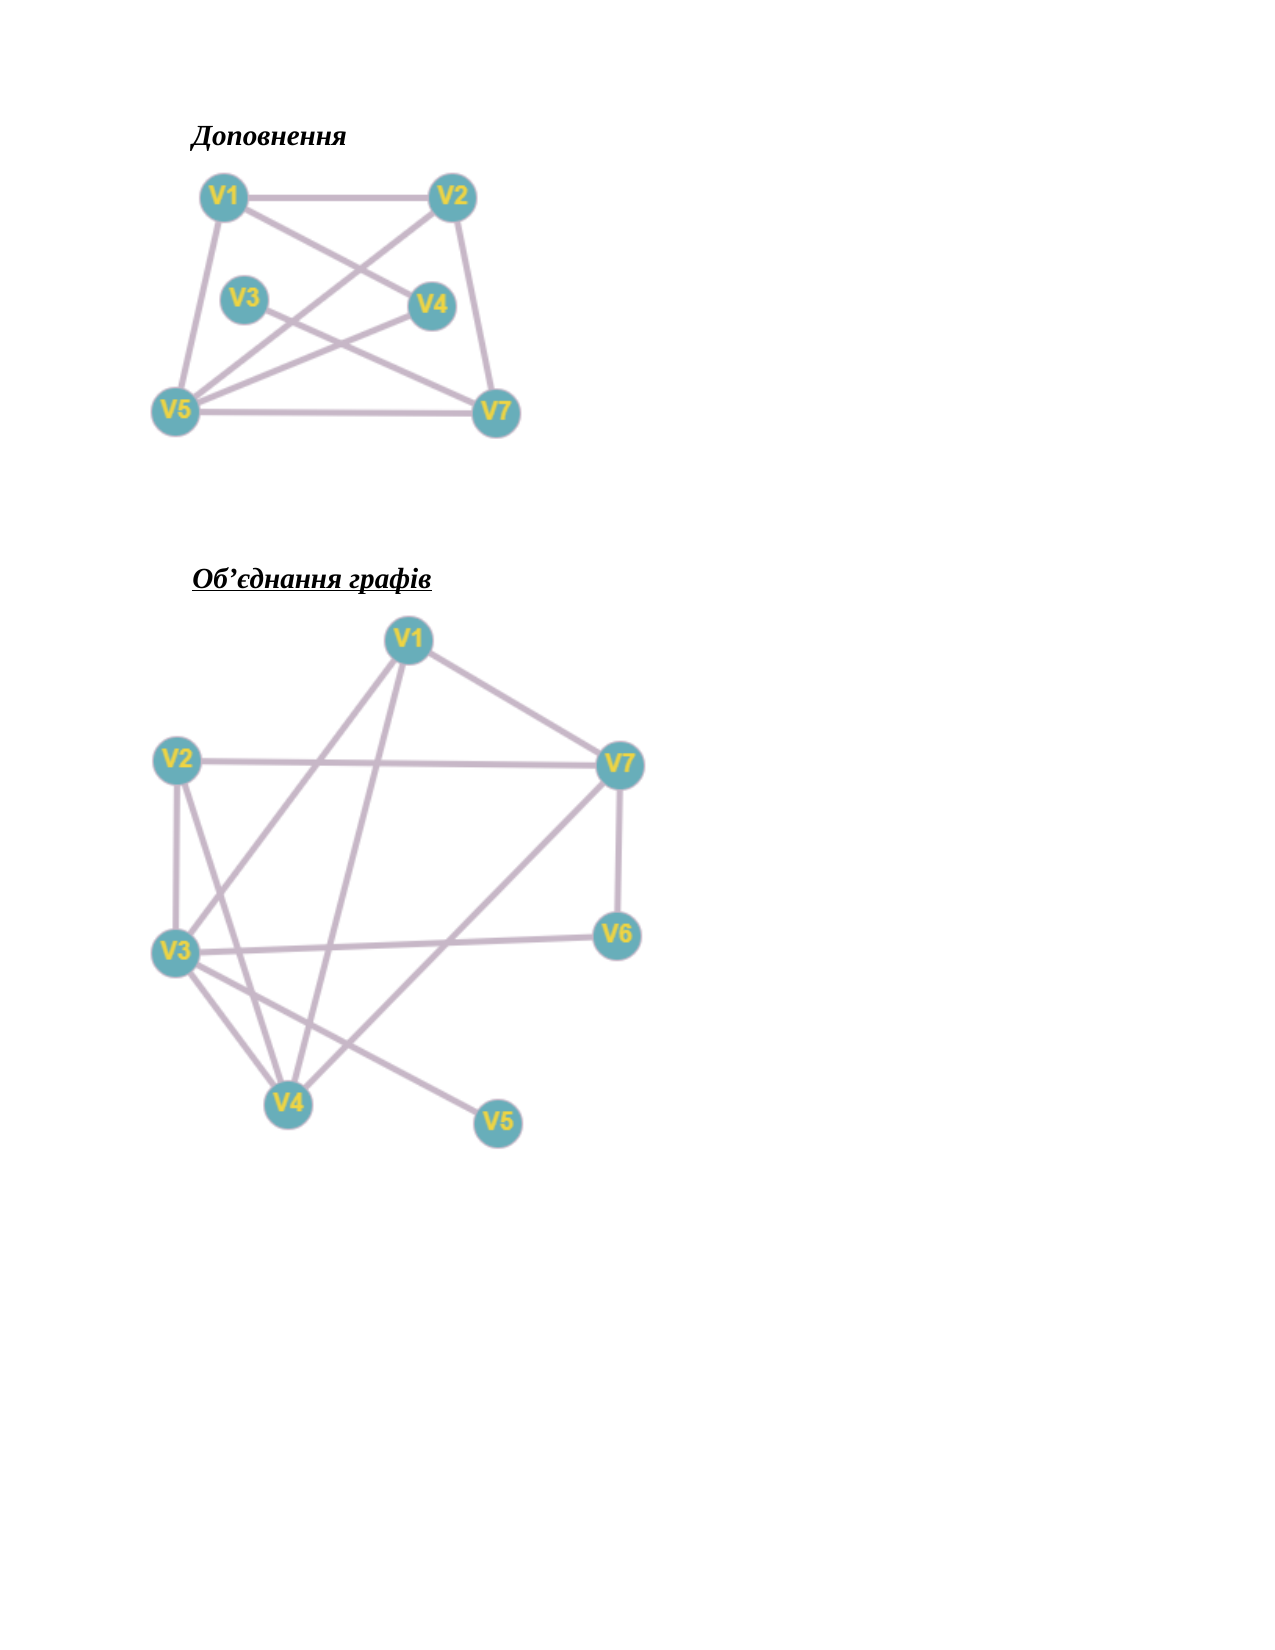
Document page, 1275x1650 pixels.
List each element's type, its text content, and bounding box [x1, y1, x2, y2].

text Об’єднання графів [118, 561, 1157, 594]
text Доповнення [118, 118, 1157, 152]
picture [118, 594, 680, 1171]
picture [118, 151, 556, 461]
